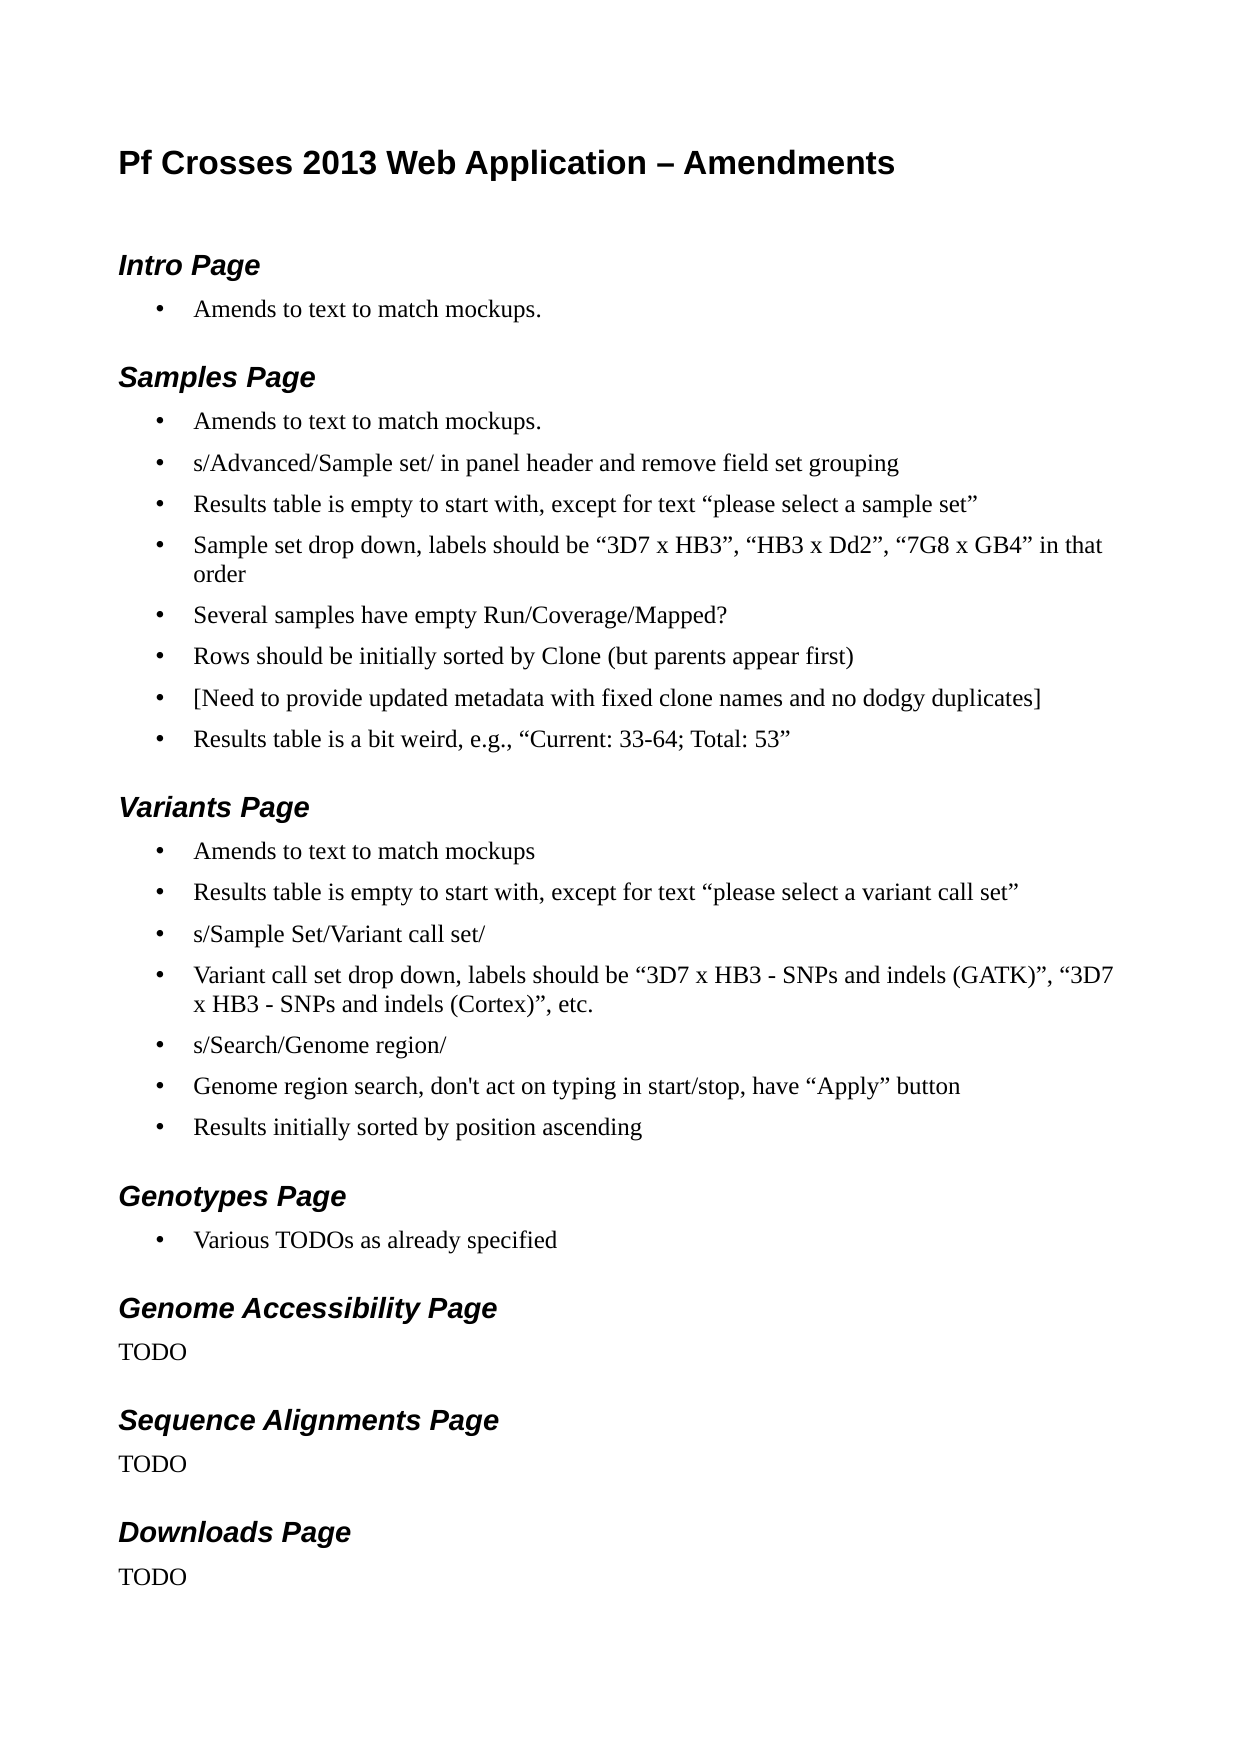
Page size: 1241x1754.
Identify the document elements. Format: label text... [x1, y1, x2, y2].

list s/Search/Genome region/ [156, 1030, 1122, 1059]
list Variant call set drop down, labels should be “3D7 x HB3 - SNPs and indels (GATK)”, “3D7 x HB3 - SNPs and indels (Cortex)”, etc. [156, 960, 1122, 1017]
subtitle Sequence Alignments Page [118, 1403, 1122, 1437]
list s/Advanced/Sample set/ in panel header and remove field set grouping [156, 448, 1122, 476]
subtitle Genome Accessibility Page [118, 1291, 1122, 1324]
list Genome region search, don't act on typing in start/stop, have “Apply” button [156, 1071, 1122, 1100]
list Rows should be initially sorted by Clone (but parents appear first) [156, 641, 1122, 670]
subtitle Pf Crosses 2013 Web Application – Amendments [118, 143, 1122, 182]
list Various TODOs as already specified [156, 1225, 1122, 1253]
list Sample set drop down, labels should be “3D7 x HB3”, “HB3 x Dd2”, “7G8 x GB4” in that order [156, 530, 1122, 588]
subtitle Genotypes Page [118, 1179, 1122, 1212]
subtitle Downloads Page [118, 1516, 1122, 1549]
subtitle Intro Page [118, 248, 1122, 282]
list s/Sample Set/Variant call set/ [156, 919, 1122, 947]
list Results table is empty to start with, except for text “please select a variant call set” [156, 877, 1122, 906]
list Results table is empty to start with, except for text “please select a sample set” [156, 489, 1122, 518]
subtitle Samples Page [118, 360, 1122, 394]
text TODO [118, 1562, 1122, 1590]
list Amends to text to match mockups [156, 836, 1122, 865]
list Results table is a bit weird, e.g., “Current: 33-64; Total: 53” [156, 724, 1122, 753]
list Several samples have empty Run/Coverage/Mapped? [156, 600, 1122, 629]
list Amends to text to match mockups. [156, 406, 1122, 435]
text TODO [118, 1449, 1122, 1478]
text TODO [118, 1337, 1122, 1366]
subtitle Variants Page [118, 790, 1122, 824]
list Results initially sorted by position ascending [156, 1112, 1122, 1141]
list Amends to text to match mockups. [156, 294, 1122, 323]
list [Need to provide updated metadata with fixed clone names and no dodgy duplicates] [156, 683, 1122, 711]
